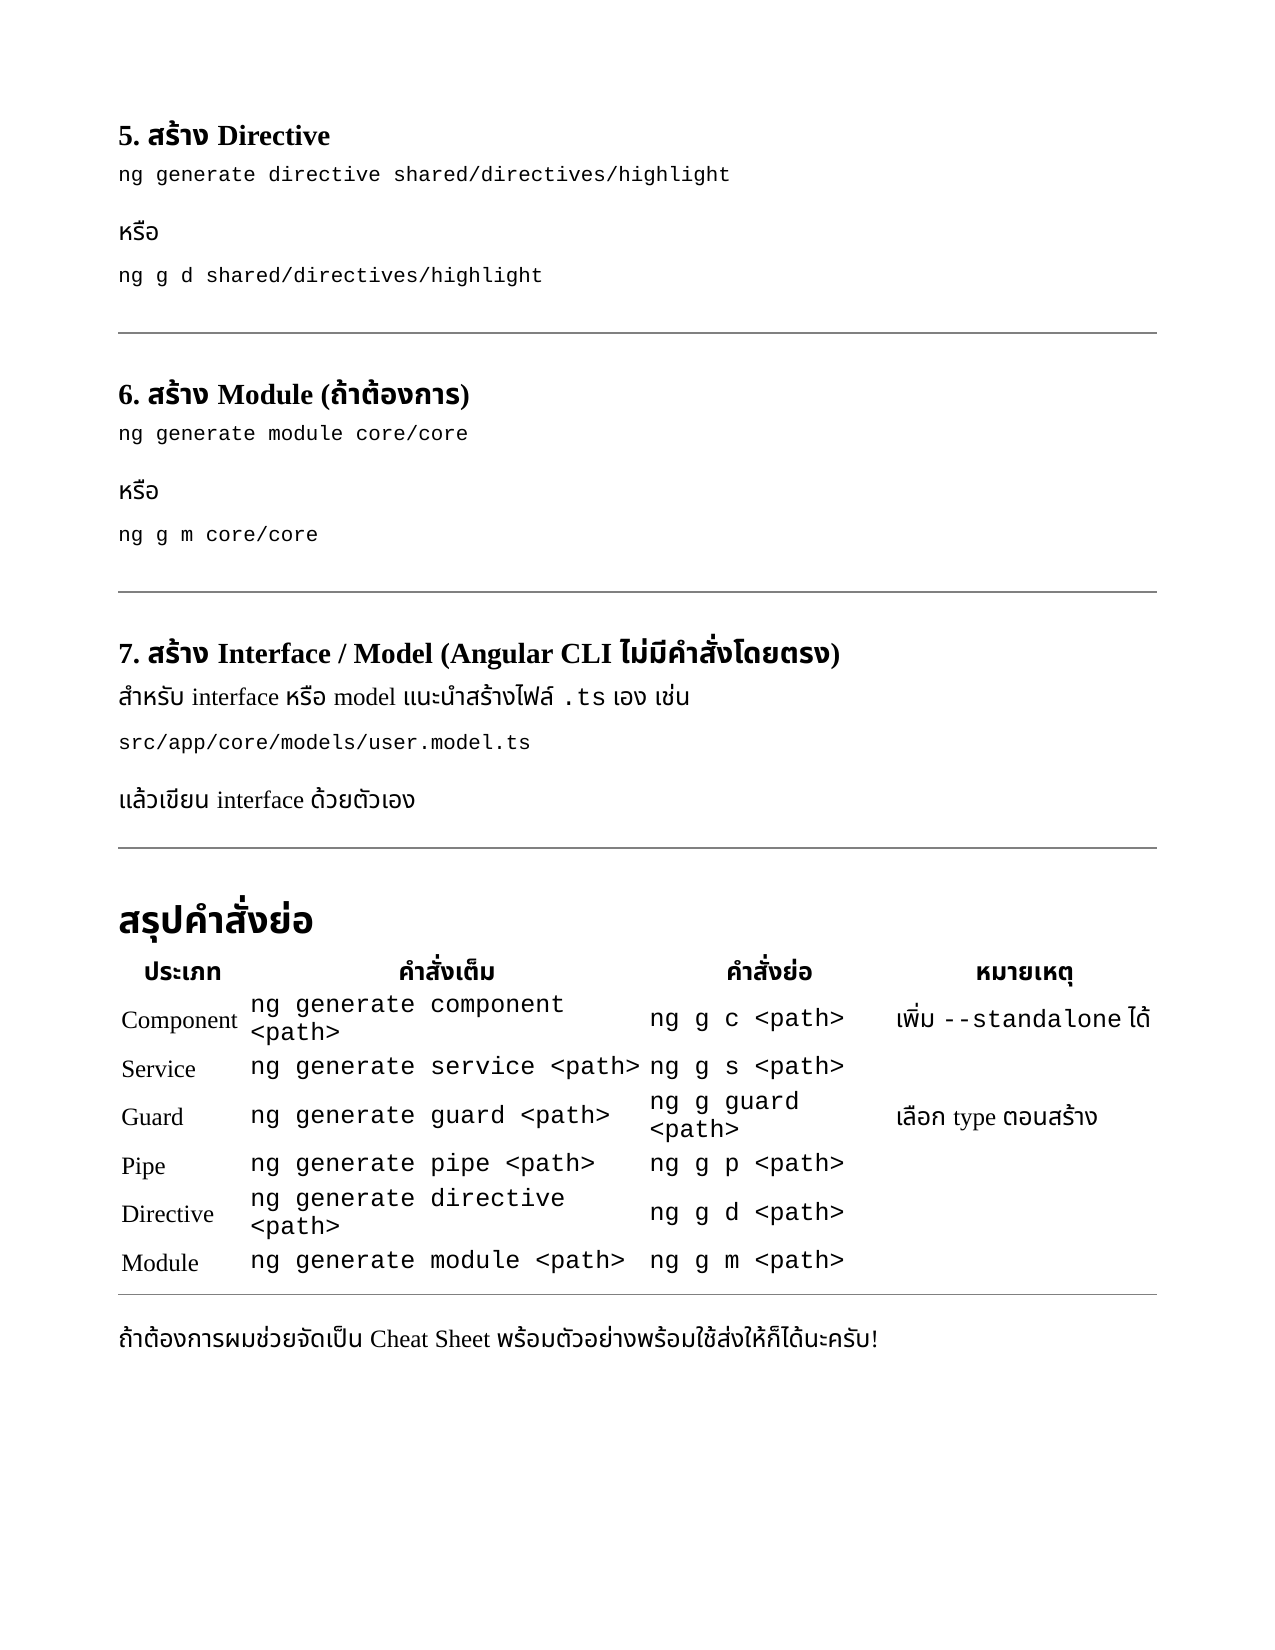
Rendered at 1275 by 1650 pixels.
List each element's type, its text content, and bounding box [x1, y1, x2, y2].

table_cell [893, 1183, 1157, 1245]
table_cell Module [118, 1245, 247, 1279]
table_cell ng generate guard <path> [247, 1085, 646, 1148]
subtitle 5. สร้าง Directive [118, 118, 1157, 152]
subtitle 7. สร้าง Interface / Model (Angular CLI ไม่มีคำสั่งโดยตรง) [118, 636, 1157, 669]
table_header คำสั่งเต็ม [247, 954, 646, 988]
text หรือ [118, 476, 1157, 505]
table_cell ng generate service <path> [247, 1051, 646, 1085]
table_cell Directive [118, 1183, 247, 1245]
table_header หมายเหตุ [893, 954, 1157, 988]
subtitle สรุปคำสั่งย่อ [118, 898, 1157, 941]
table_cell Service [118, 1051, 247, 1085]
text หรือ [118, 217, 1157, 246]
table_cell [893, 1051, 1157, 1085]
table_cell ng g guard <path> [646, 1085, 892, 1148]
table_cell [893, 1148, 1157, 1182]
table_cell Guard [118, 1085, 247, 1148]
table_cell ng g d <path> [646, 1183, 892, 1245]
table_cell [893, 1245, 1157, 1279]
table_cell ng generate pipe <path> [247, 1148, 646, 1182]
table_cell ng g s <path> [646, 1051, 892, 1085]
text สำหรับ interface หรือ model แนะนำสร้างไฟล์ .ts เอง เช่น [118, 682, 1157, 713]
text ng g m core/core [118, 524, 1157, 547]
table_cell ng g p <path> [646, 1148, 892, 1182]
table_cell ng generate component <path> [247, 988, 646, 1051]
table_cell Component [118, 988, 247, 1051]
text ng g d shared/directives/highlight [118, 265, 1157, 289]
table_header คำสั่งย่อ [646, 954, 892, 988]
text ng generate directive shared/directives/highlight [118, 164, 1157, 188]
table_cell ng g m <path> [646, 1245, 892, 1279]
text ng generate module core/core [118, 423, 1157, 447]
table_header ประเภท [118, 954, 247, 988]
subtitle 6. สร้าง Module (ถ้าต้องการ) [118, 377, 1157, 411]
text src/app/core/models/user.model.ts [118, 732, 1157, 756]
table_cell เลือก type ตอนสร้าง [893, 1085, 1157, 1148]
table_cell Pipe [118, 1148, 247, 1182]
table_cell ng generate directive <path> [247, 1183, 646, 1245]
table_cell ng generate module <path> [247, 1245, 646, 1279]
text แล้วเขียน interface ด้วยตัวเอง [118, 785, 1157, 814]
table_cell ng g c <path> [646, 988, 892, 1051]
table_cell เพิ่ม --standalone ได้ [893, 988, 1157, 1051]
text ถ้าต้องการผมช่วยจัดเป็น Cheat Sheet พร้อมตัวอย่างพร้อมใช้ส่งให้ก็ได้นะครับ! [118, 1324, 1157, 1353]
